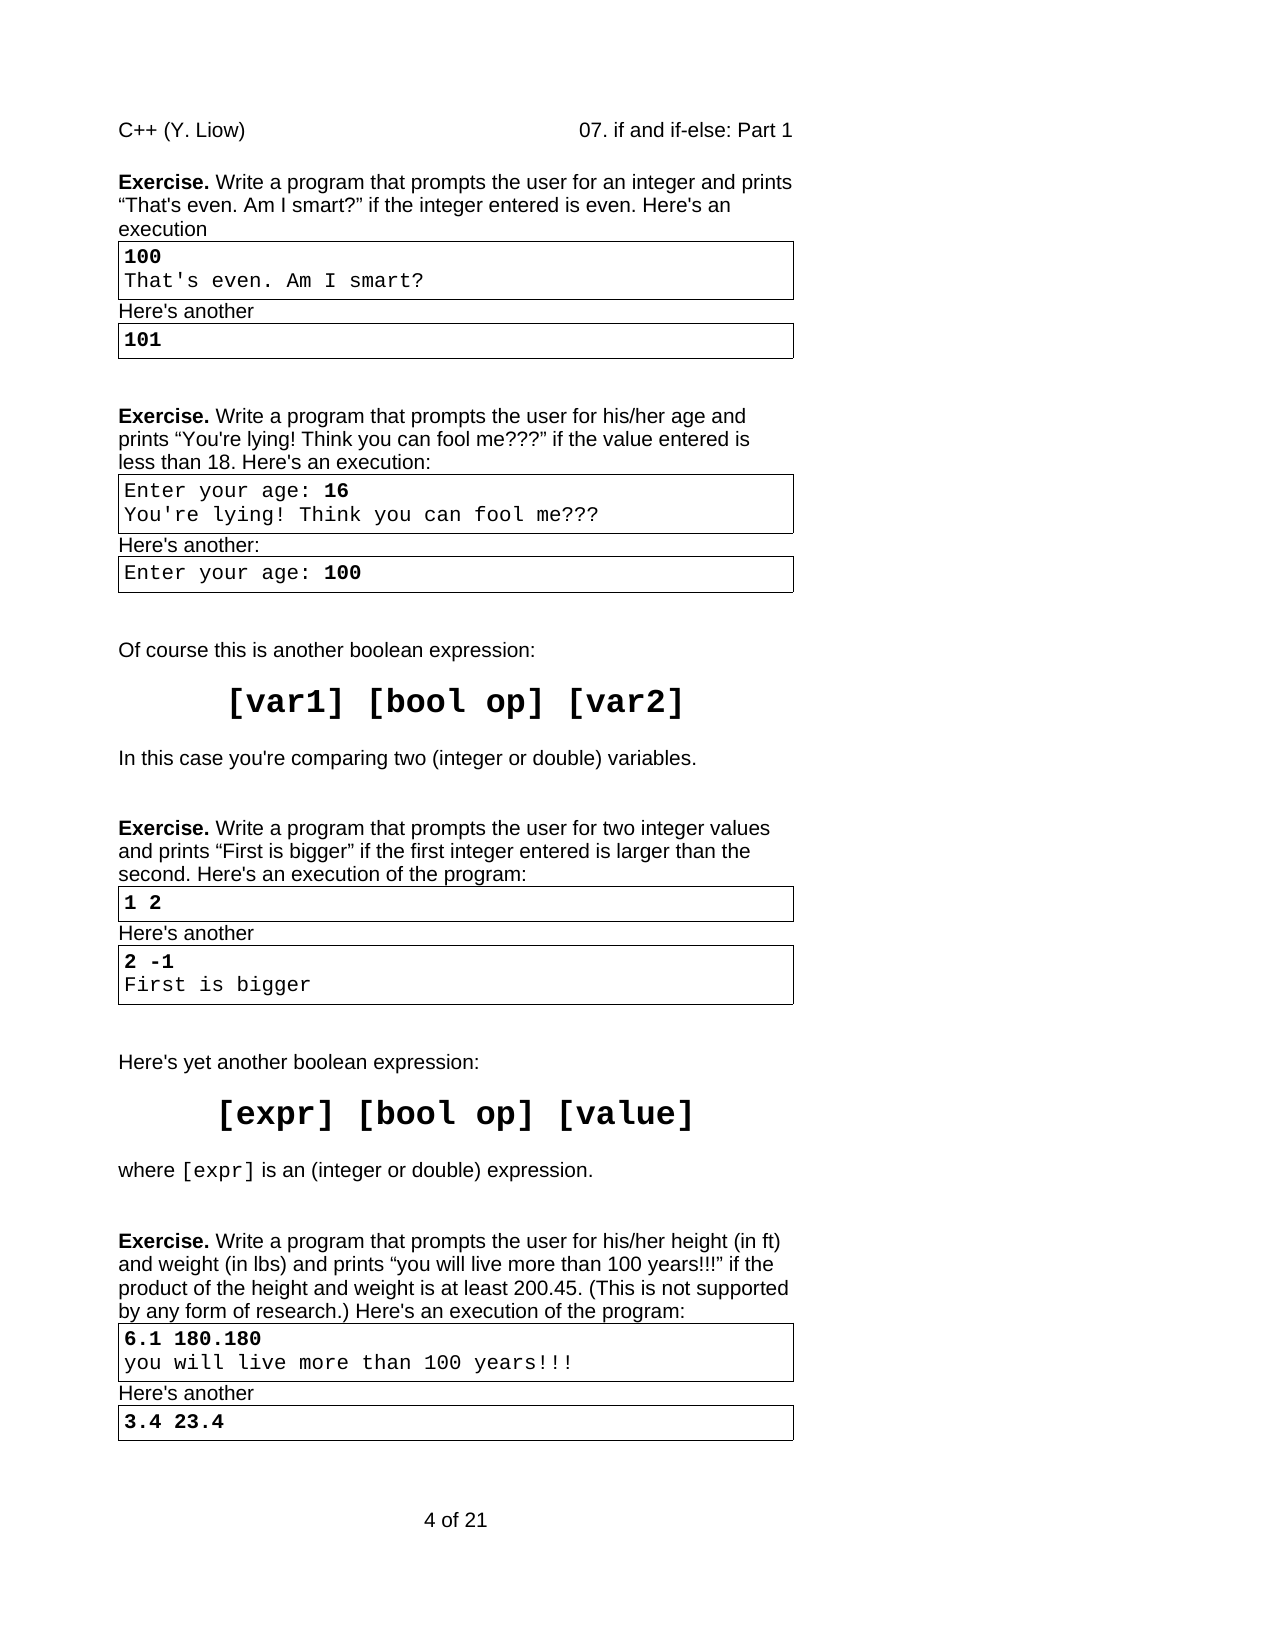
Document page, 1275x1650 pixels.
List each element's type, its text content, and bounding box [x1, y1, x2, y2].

table_header Enter your age: 16 You're lying! Think you can fool me??? [119, 475, 793, 533]
text Here's another [118, 300, 793, 323]
table_header 6.1 180.180 you will live more than 100 years!!! [119, 1324, 793, 1381]
text Of course this is another boolean expression: [118, 638, 793, 661]
text [expr] [bool op] [value] [118, 1097, 793, 1134]
text Here's another: [118, 534, 793, 556]
table_header 3.4 23.4 [119, 1406, 793, 1440]
text Exercise. Write a program that prompts the user for an integer and prints “That's even. Am I smart?” if the integer entered is even. Here's an execution [118, 171, 793, 241]
text Here's another [118, 1382, 793, 1405]
text Exercise. Write a program that prompts the user for two integer values and prints “First is bigger” if the first integer entered is larger than the second. Here's an execution of the program: [118, 817, 793, 886]
text Here's another [118, 922, 793, 945]
table_header 2 -1 First is bigger [119, 946, 793, 1004]
text Exercise. Write a program that prompts the user for his/her age and prints “You're lying! Think you can fool me???” if the value entered is less than 18. Here's an execution: [118, 404, 793, 474]
text where [expr] is an (integer or double) expression. [118, 1158, 793, 1183]
table_header 100 That's even. Am I smart? [119, 242, 793, 299]
text Here's yet another boolean expression: [118, 1050, 793, 1073]
text In this case you're comparing two (integer or double) variables. [118, 746, 793, 769]
text [var1] [bool op] [var2] [118, 684, 793, 722]
table_header Enter your age: 100 [119, 557, 793, 592]
table_header 1 2 [119, 887, 793, 921]
text Exercise. Write a program that prompts the user for his/her height (in ft) and weight (in lbs) and prints “you will live more than 100 years!!!” if the product of the height and weight is at least 200.45. (This is not supported by any form of research.) Here's an execution of the program: [118, 1230, 793, 1323]
table_header 101 [119, 324, 793, 358]
